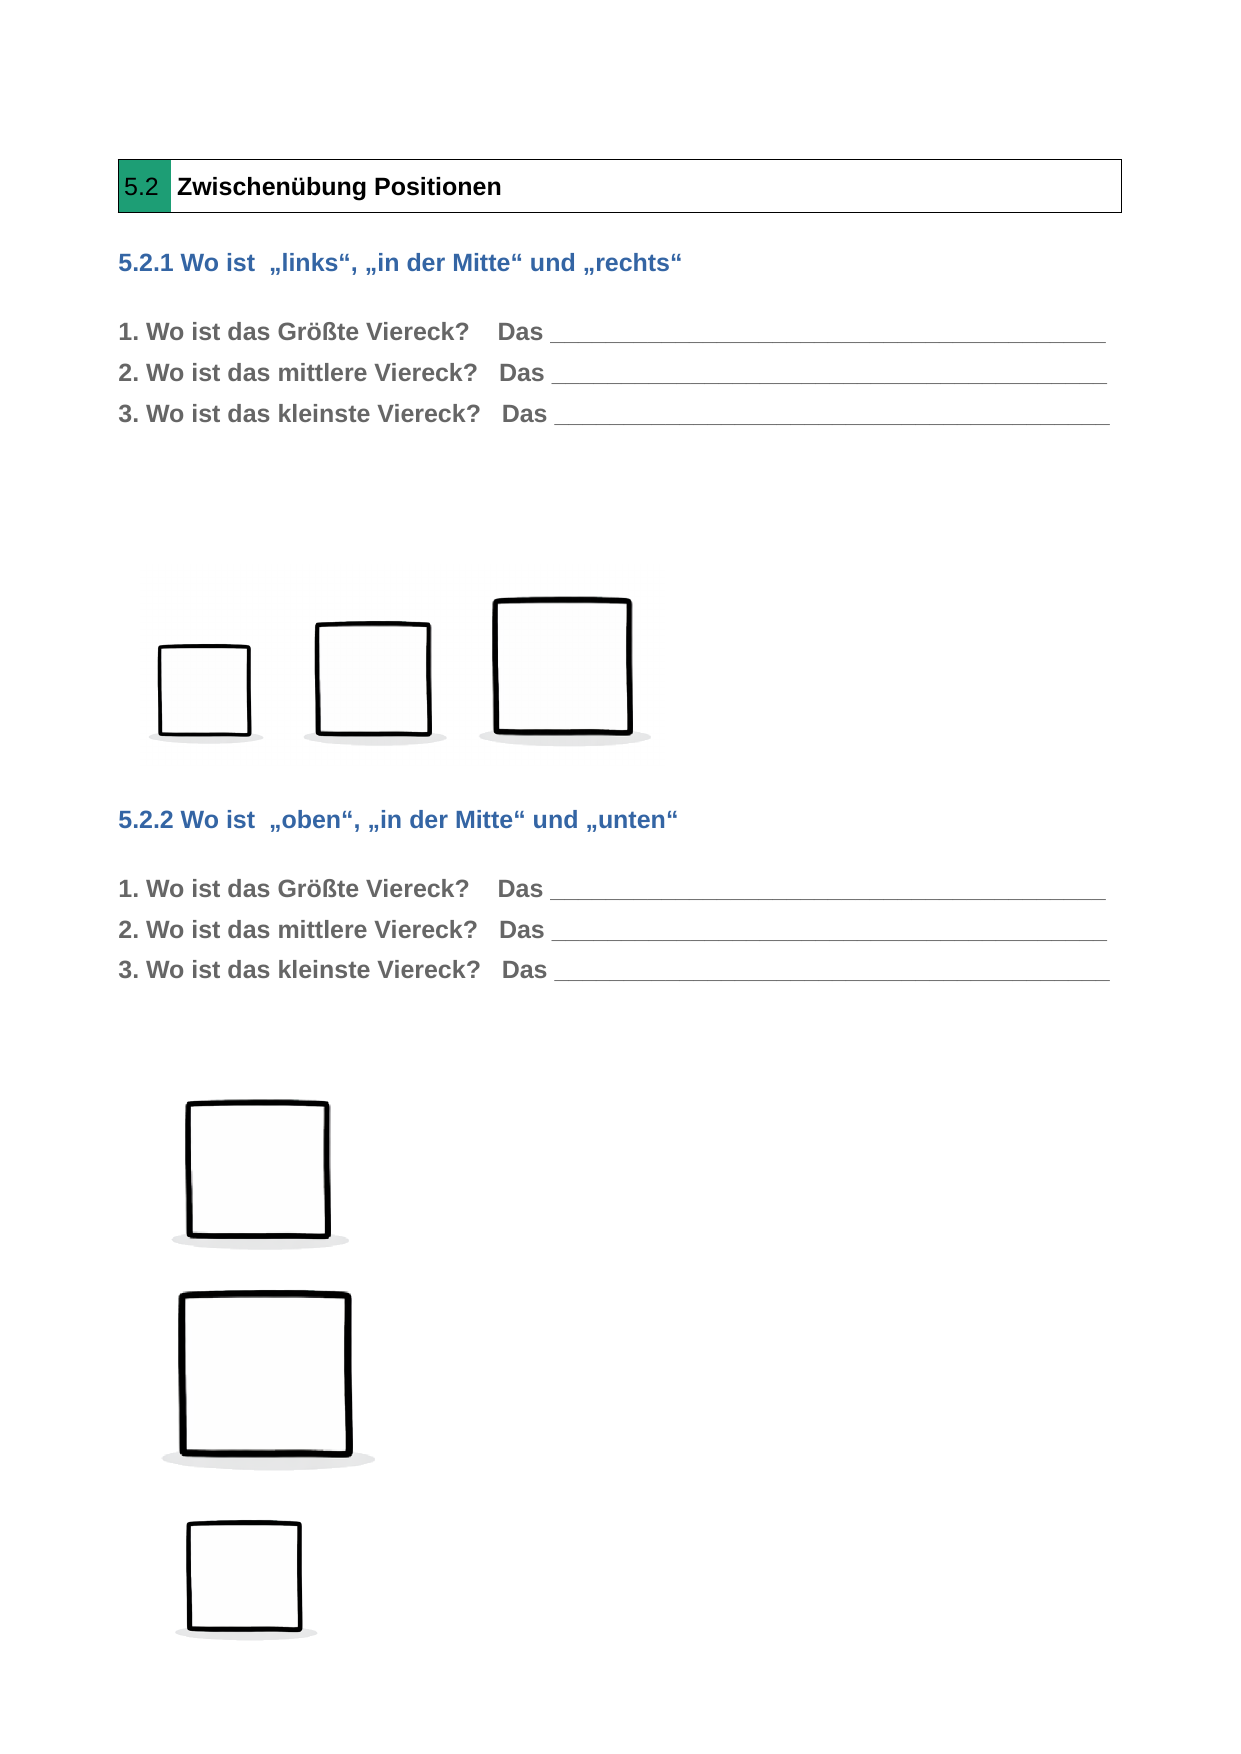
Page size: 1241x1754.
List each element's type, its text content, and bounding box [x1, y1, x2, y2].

text 2. Wo ist das mittlere Viereck? Das ________________________________________ [118, 358, 1122, 387]
table_header Zwischenübung Positionen [171, 160, 1121, 212]
table_header 5.2 [119, 160, 171, 212]
text 3. Wo ist das kleinste Viereck? Das ________________________________________ [118, 956, 1122, 984]
picture [140, 564, 665, 766]
picture [142, 1070, 418, 1692]
text 5.2.2 Wo ist „oben“, „in der Mitte“ und „unten“ [118, 805, 1122, 834]
text 5.2.1 Wo ist „links“, „in der Mitte“ und „rechts“ [118, 248, 1122, 277]
text 1. Wo ist das Größte Viereck? Das ________________________________________ [118, 874, 1122, 903]
text 1. Wo ist das Größte Viereck? Das ________________________________________ [118, 317, 1122, 346]
text 3. Wo ist das kleinste Viereck? Das ________________________________________ [118, 399, 1122, 427]
text 2. Wo ist das mittlere Viereck? Das ________________________________________ [118, 915, 1122, 944]
